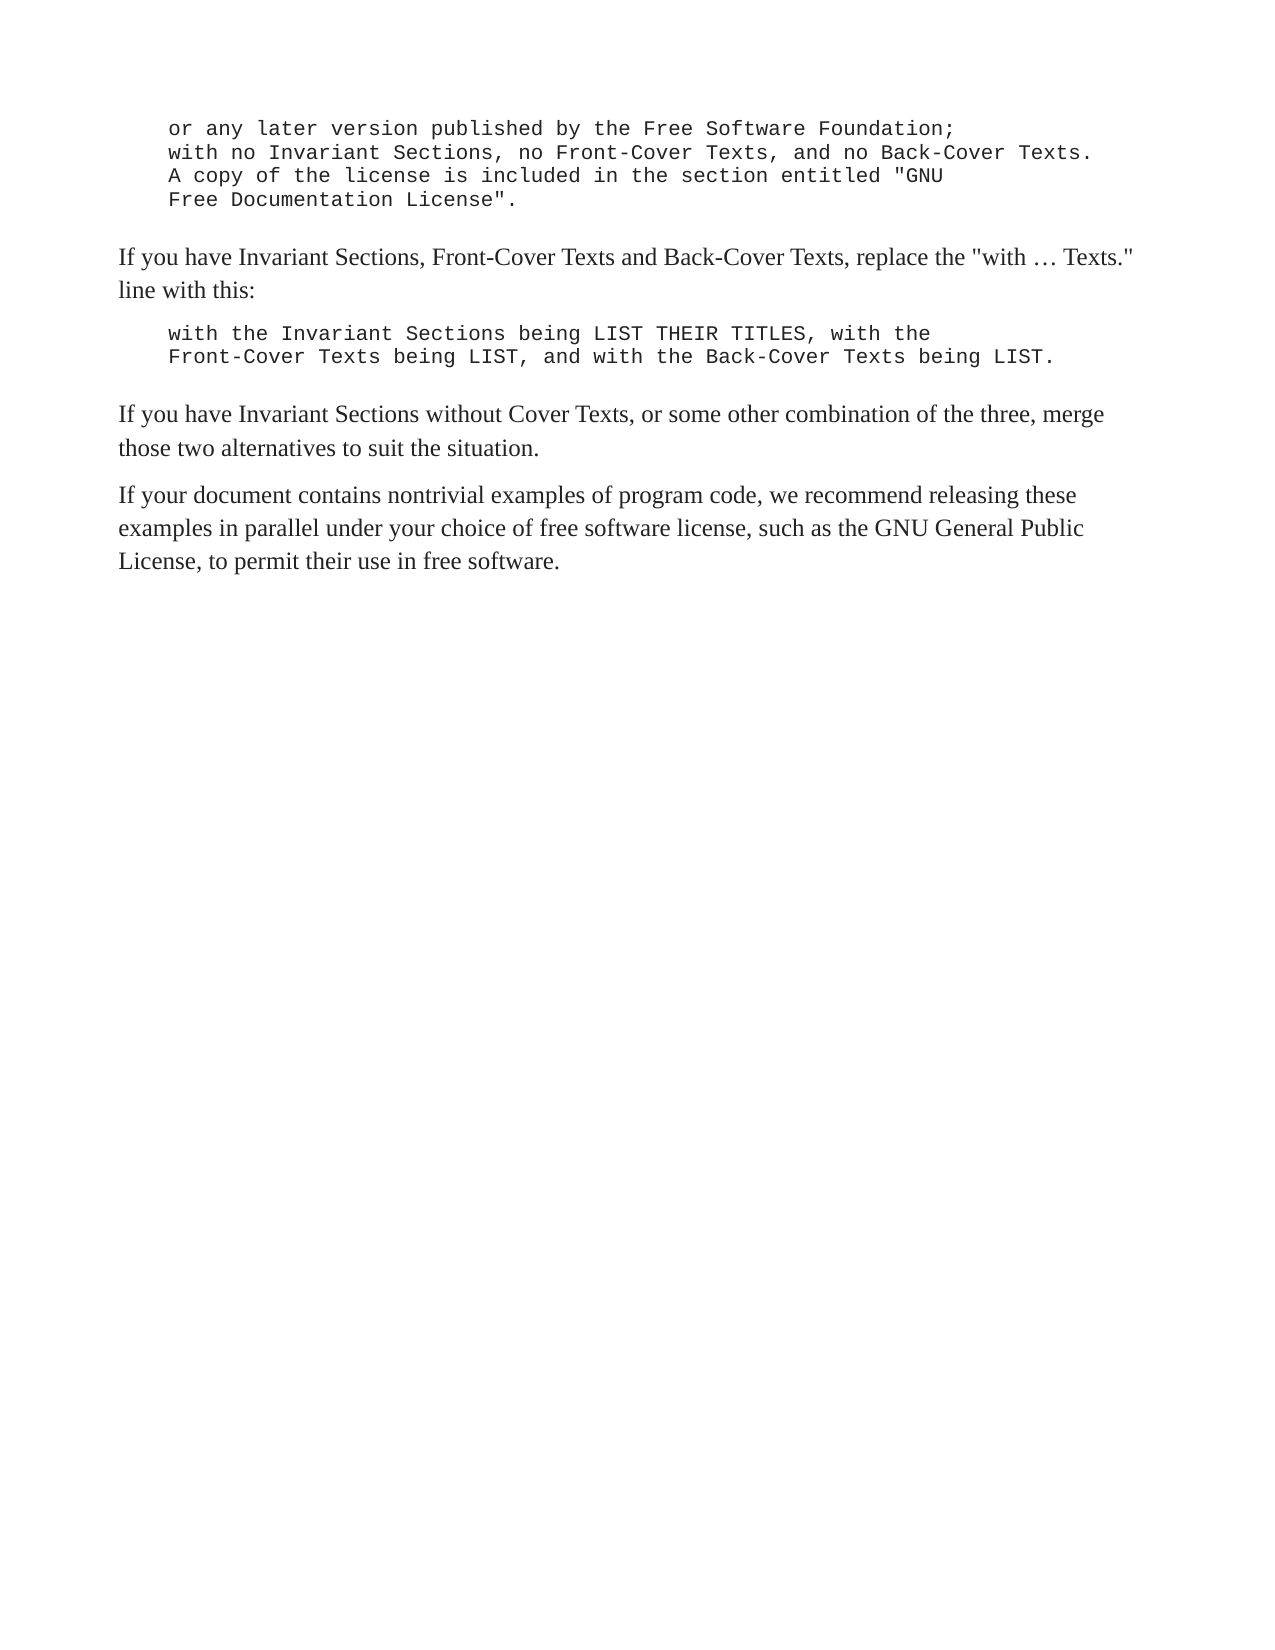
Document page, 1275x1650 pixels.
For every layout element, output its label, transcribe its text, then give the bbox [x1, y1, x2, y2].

text with the Invariant Sections being LIST THEIR TITLES, with the [118, 323, 1157, 346]
text A copy of the license is included in the section entitled "GNU [118, 165, 1157, 189]
text If you have Invariant Sections without Cover Texts, or some other combination of the three, merge those two alternatives to suit the situation. [118, 399, 1157, 461]
text If you have Invariant Sections, Front-Cover Texts and Back-Cover Texts, replace the "with … Texts." line with this: [118, 242, 1157, 304]
text Free Documentation License". [118, 189, 1157, 213]
text If your document contains nontrivial examples of program code, we recommend releasing these examples in parallel under your choice of free software license, such as the GNU General Public License, to permit their use in free software. [118, 480, 1157, 575]
text with no Invariant Sections, no Front-Cover Texts, and no Back-Cover Texts. [118, 142, 1157, 165]
text or any later version published by the Free Software Foundation; [118, 118, 1157, 142]
text Front-Cover Texts being LIST, and with the Back-Cover Texts being LIST. [118, 346, 1157, 370]
